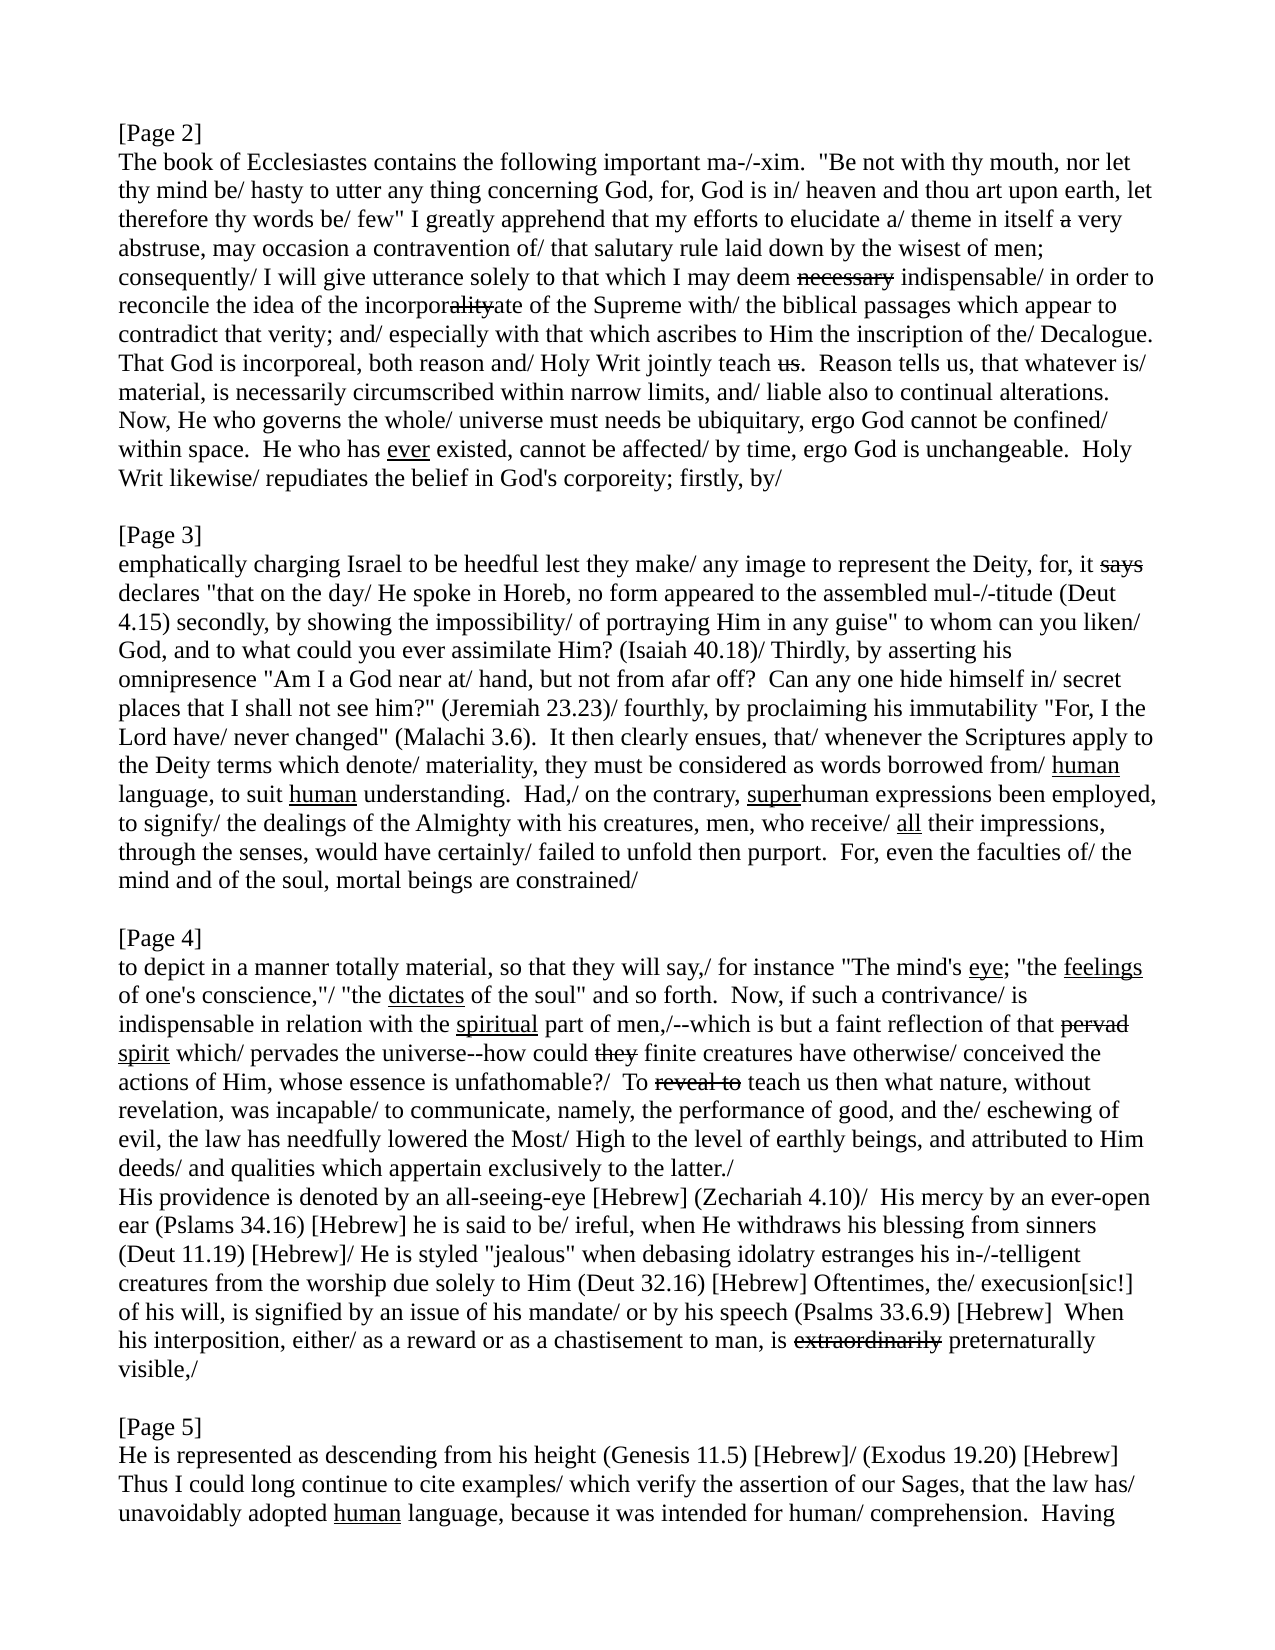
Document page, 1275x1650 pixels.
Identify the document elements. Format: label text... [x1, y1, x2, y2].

text He is represented as descending from his height (Genesis 11.5) [Hebrew]/ (Exodus 19.20) [Hebrew] Thus I could long continue to cite examples/ which verify the assertion of our Sages, that the law has/ unavoidably adopted human language, because it was intended for human/ comprehension. Having [118, 1441, 1157, 1527]
text to depict in a manner totally material, so that they will say,/ for instance "The mind's eye; "the feelings of one's conscience,"/ "the dictates of the soul" and so forth. Now, if such a contrivance/ is indispensable in relation with the spiritual part of men,/--which is but a faint reflection of that pervad spirit which/ pervades the universe--how could they finite creatures have otherwise/ conceived the actions of Him, whose essence is unfathomable?/ To reveal to teach us then what nature, without revelation, was incapable/ to communicate, namely, the performance of good, and the/ eschewing of evil, the law has needfully lowered the Most/ High to the level of earthly beings, and attributed to Him deeds/ and qualities which appertain exclusively to the latter./ [118, 952, 1157, 1182]
text His providence is denoted by an all-seeing-eye [Hebrew] (Zechariah 4.10)/ His mercy by an ever-open ear (Pslams 34.16) [Hebrew] he is said to be/ ireful, when He withdraws his blessing from sinners (Deut 11.19) [Hebrew]/ He is styled "jealous" when debasing idolatry estranges his in-/-telligent creatures from the worship due solely to Him (Deut 32.16) [Hebrew] Oftentimes, the/ execusion[sic!] of his will, is signified by an issue of his mandate/ or by his speech (Psalms 33.6.9) [Hebrew] When his interposition, either/ as a reward or as a chastisement to man, is extraordinarily preternaturally visible,/ [118, 1182, 1157, 1383]
text The book of Ecclesiastes contains the following important ma-/-xim. "Be not with thy mouth, nor let thy mind be/ hasty to utter any thing concerning God, for, God is in/ heaven and thou art upon earth, let therefore thy words be/ few" I greatly apprehend that my efforts to elucidate a/ theme in itself a very abstruse, may occasion a contravention of/ that salutary rule laid down by the wisest of men; consequently/ I will give utterance solely to that which I may deem necessary indispensable/ in order to reconcile the idea of the incorporalityate of the Supreme with/ the biblical passages which appear to contradict that verity; and/ especially with that which ascribes to Him the inscription of the/ Decalogue. That God is incorporeal, both reason and/ Holy Writ jointly teach us. Reason tells us, that whatever is/ material, is necessarily circumscribed within narrow limits, and/ liable also to continual alterations. Now, He who governs the whole/ universe must needs be ubiquitary, ergo God cannot be confined/ within space. He who has ever existed, cannot be affected/ by time, ergo God is unchangeable. Holy Writ likewise/ repudiates the belief in God's corporeity; firstly, by/ [118, 147, 1157, 492]
text [Page 3] [118, 521, 1157, 549]
text [Page 5] [118, 1412, 1157, 1441]
text [Page 2] [118, 118, 1157, 147]
text emphatically charging Israel to be heedful lest they make/ any image to represent the Deity, for, it says declares "that on the day/ He spoke in Horeb, no form appeared to the assembled mul-/-titude (Deut 4.15) secondly, by showing the impossibility/ of portraying Him in any guise" to whom can you liken/ God, and to what could you ever assimilate Him? (Isaiah 40.18)/ Thirdly, by asserting his omnipresence "Am I a God near at/ hand, but not from afar off? Can any one hide himself in/ secret places that I shall not see him?" (Jeremiah 23.23)/ fourthly, by proclaiming his immutability "For, I the Lord have/ never changed" (Malachi 3.6). It then clearly ensues, that/ whenever the Scriptures apply to the Deity terms which denote/ materiality, they must be considered as words borrowed from/ human language, to suit human understanding. Had,/ on the contrary, superhuman expressions been employed, to signify/ the dealings of the Almighty with his creatures, men, who receive/ all their impressions, through the senses, would have certainly/ failed to unfold then purport. For, even the faculties of/ the mind and of the soul, mortal beings are constrained/ [118, 549, 1157, 894]
text [Page 4] [118, 923, 1157, 952]
